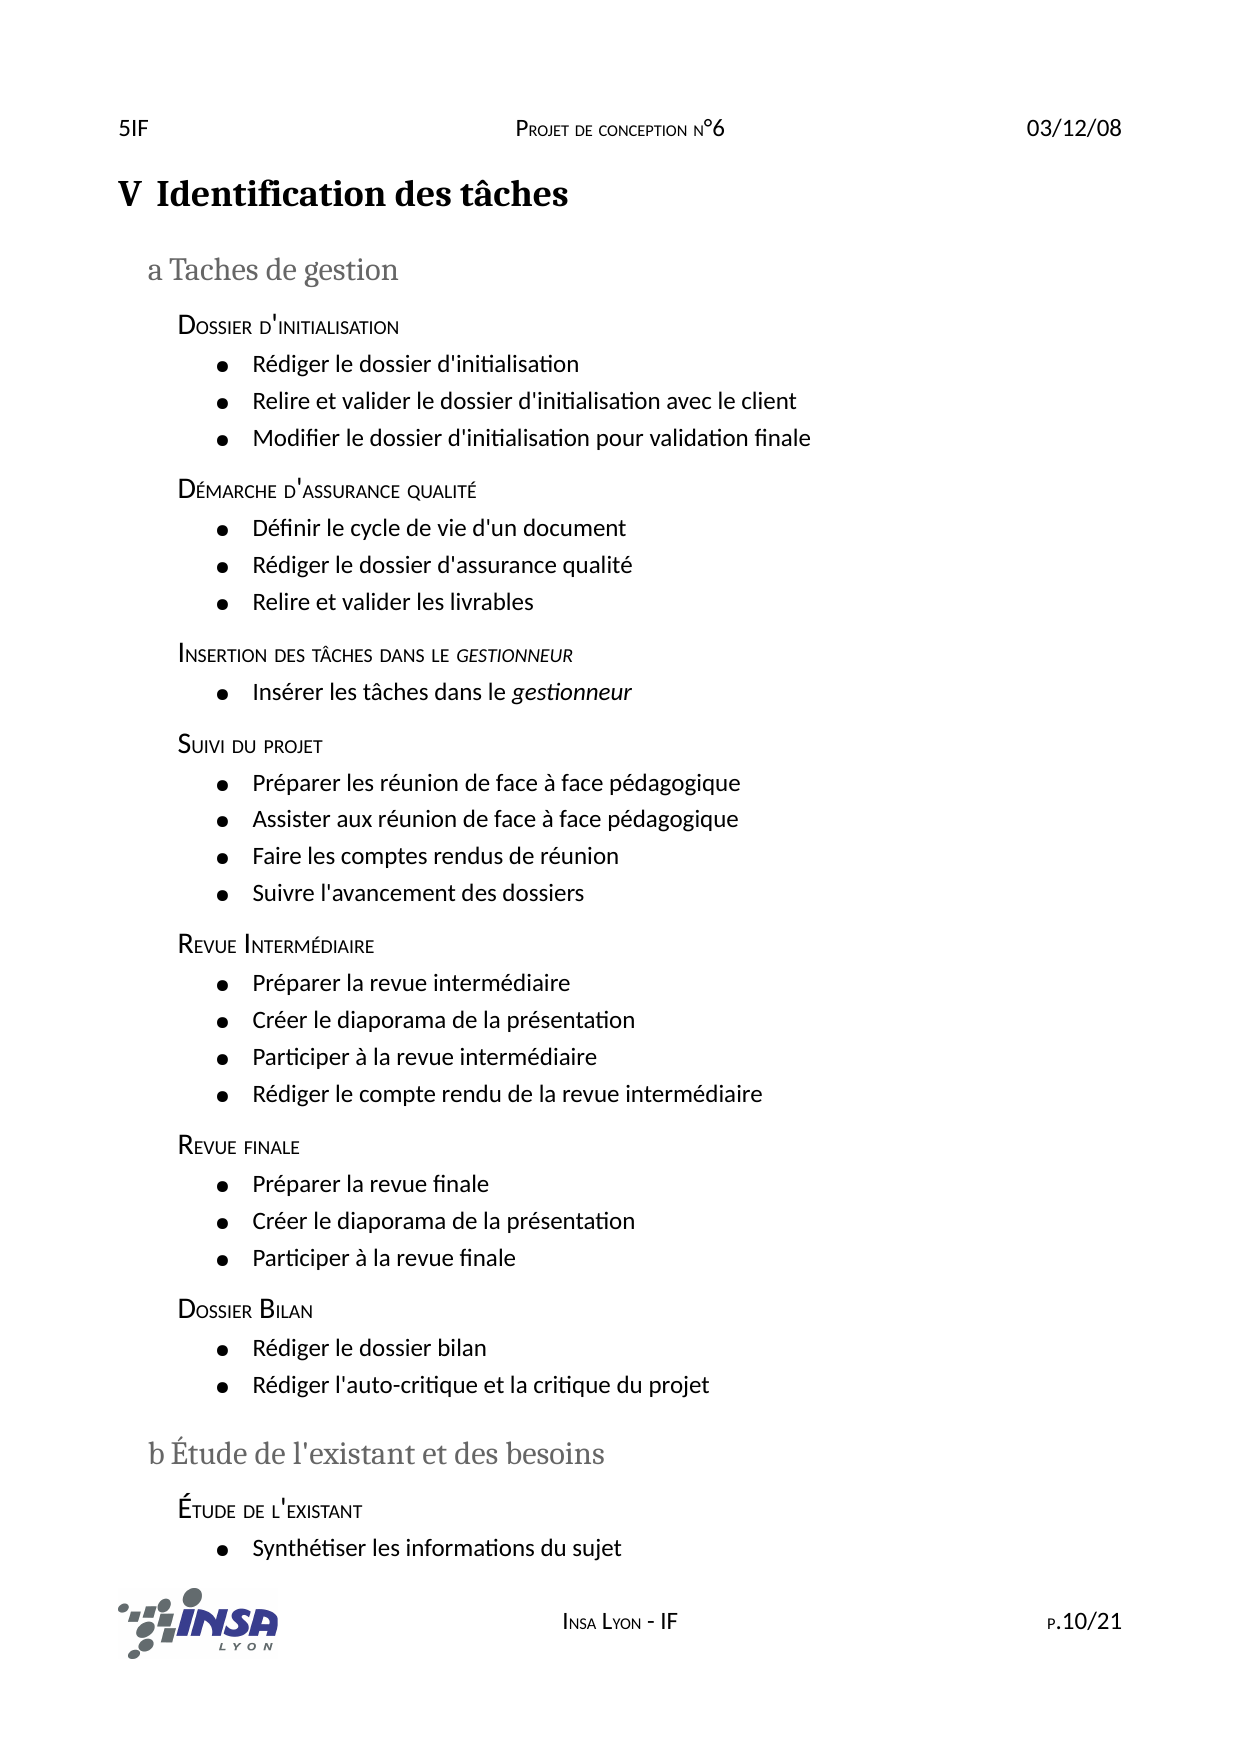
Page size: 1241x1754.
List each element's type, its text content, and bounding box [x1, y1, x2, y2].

list Participer à la revue finale [156, 1247, 1122, 1272]
list Préparer les réunion de face à face pédagogique [156, 772, 1122, 797]
list Relire et valider les livrables [156, 591, 1122, 616]
subtitle Étude de l'existant et des besoins [118, 1435, 1122, 1472]
list Créer le diaporama de la présentation [156, 1010, 1122, 1035]
subtitle Démarche d'assurance qualité [118, 476, 1122, 506]
subtitle Taches de gestion [118, 251, 1122, 288]
list Préparer la revue intermédiaire [156, 973, 1122, 998]
list Suivre l'avancement des dossiers [156, 883, 1122, 908]
subtitle Revue Intermédiaire [118, 931, 1122, 961]
list Rédiger le dossier bilan [156, 1338, 1122, 1363]
picture [118, 1588, 278, 1659]
subtitle Suivi du projet [118, 731, 1122, 761]
subtitle Dossier d'initialisation [118, 312, 1122, 342]
list Définir le cycle de vie d'un document [156, 518, 1122, 543]
subtitle Insertion des tâches dans le gestionneur [118, 640, 1122, 670]
list Modifier le dossier d'initialisation pour validation finale [156, 427, 1122, 452]
list Assister aux réunion de face à face pédagogique [156, 809, 1122, 834]
subtitle Étude de l'existant [118, 1496, 1122, 1526]
subtitle Identification des tâches [118, 173, 1122, 216]
list Rédiger le dossier d'assurance qualité [156, 555, 1122, 580]
subtitle Dossier Bilan [118, 1296, 1122, 1326]
list Insérer les tâches dans le gestionneur [156, 682, 1122, 707]
list Synthétiser les informations du sujet [156, 1538, 1122, 1563]
list Préparer la revue finale [156, 1174, 1122, 1199]
list Créer le diaporama de la présentation [156, 1211, 1122, 1236]
list Rédiger le dossier d'initialisation [156, 354, 1122, 379]
subtitle Revue finale [118, 1132, 1122, 1162]
list Participer à la revue intermédiaire [156, 1047, 1122, 1072]
list Rédiger l'auto-critique et la critique du projet [156, 1374, 1122, 1399]
list Faire les comptes rendus de réunion [156, 846, 1122, 871]
list Rédiger le compte rendu de la revue intermédiaire [156, 1083, 1122, 1108]
list Relire et valider le dossier d'initialisation avec le client [156, 391, 1122, 416]
